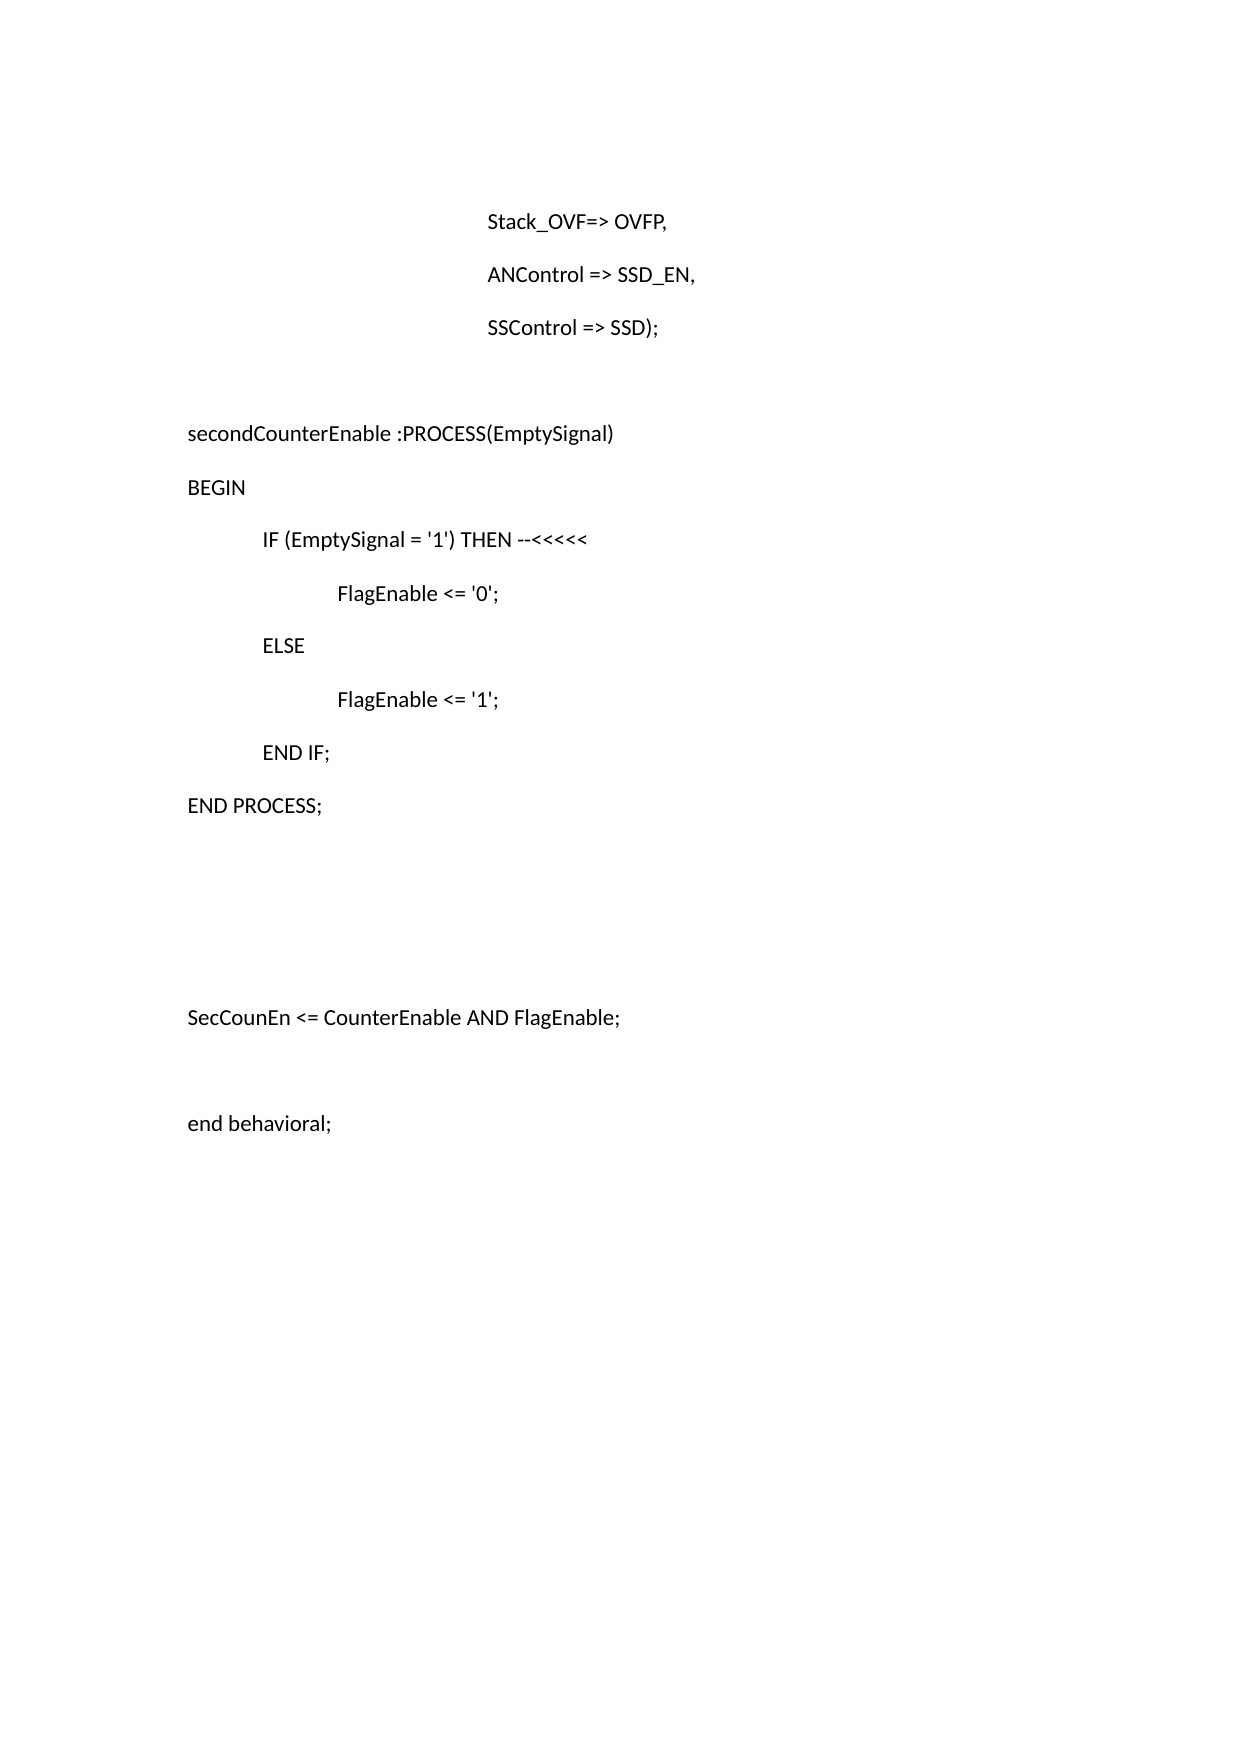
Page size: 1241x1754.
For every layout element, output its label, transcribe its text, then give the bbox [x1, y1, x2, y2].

text ANControl => SSD_EN, [187, 261, 1053, 288]
text END PROCESS; [187, 791, 1053, 819]
text SSControl => SSD); [187, 313, 1053, 342]
text FlagEnable <= '1'; [187, 685, 1053, 713]
text BEGIN [187, 473, 1053, 501]
text ELSE [187, 632, 1053, 660]
text IF (EmptySignal = '1') THEN --<<<<< [187, 526, 1053, 554]
text secondCounterEnable :PROCESS(EmptySignal) [187, 419, 1053, 448]
text SecCounEn <= CounterEnable AND FlagEnable; [187, 1003, 1053, 1031]
text Stack_OVF=> OVFP, [187, 207, 1053, 236]
text end behavioral; [187, 1109, 1053, 1137]
text FlagEnable <= '0'; [187, 579, 1053, 607]
text END IF; [187, 738, 1053, 766]
